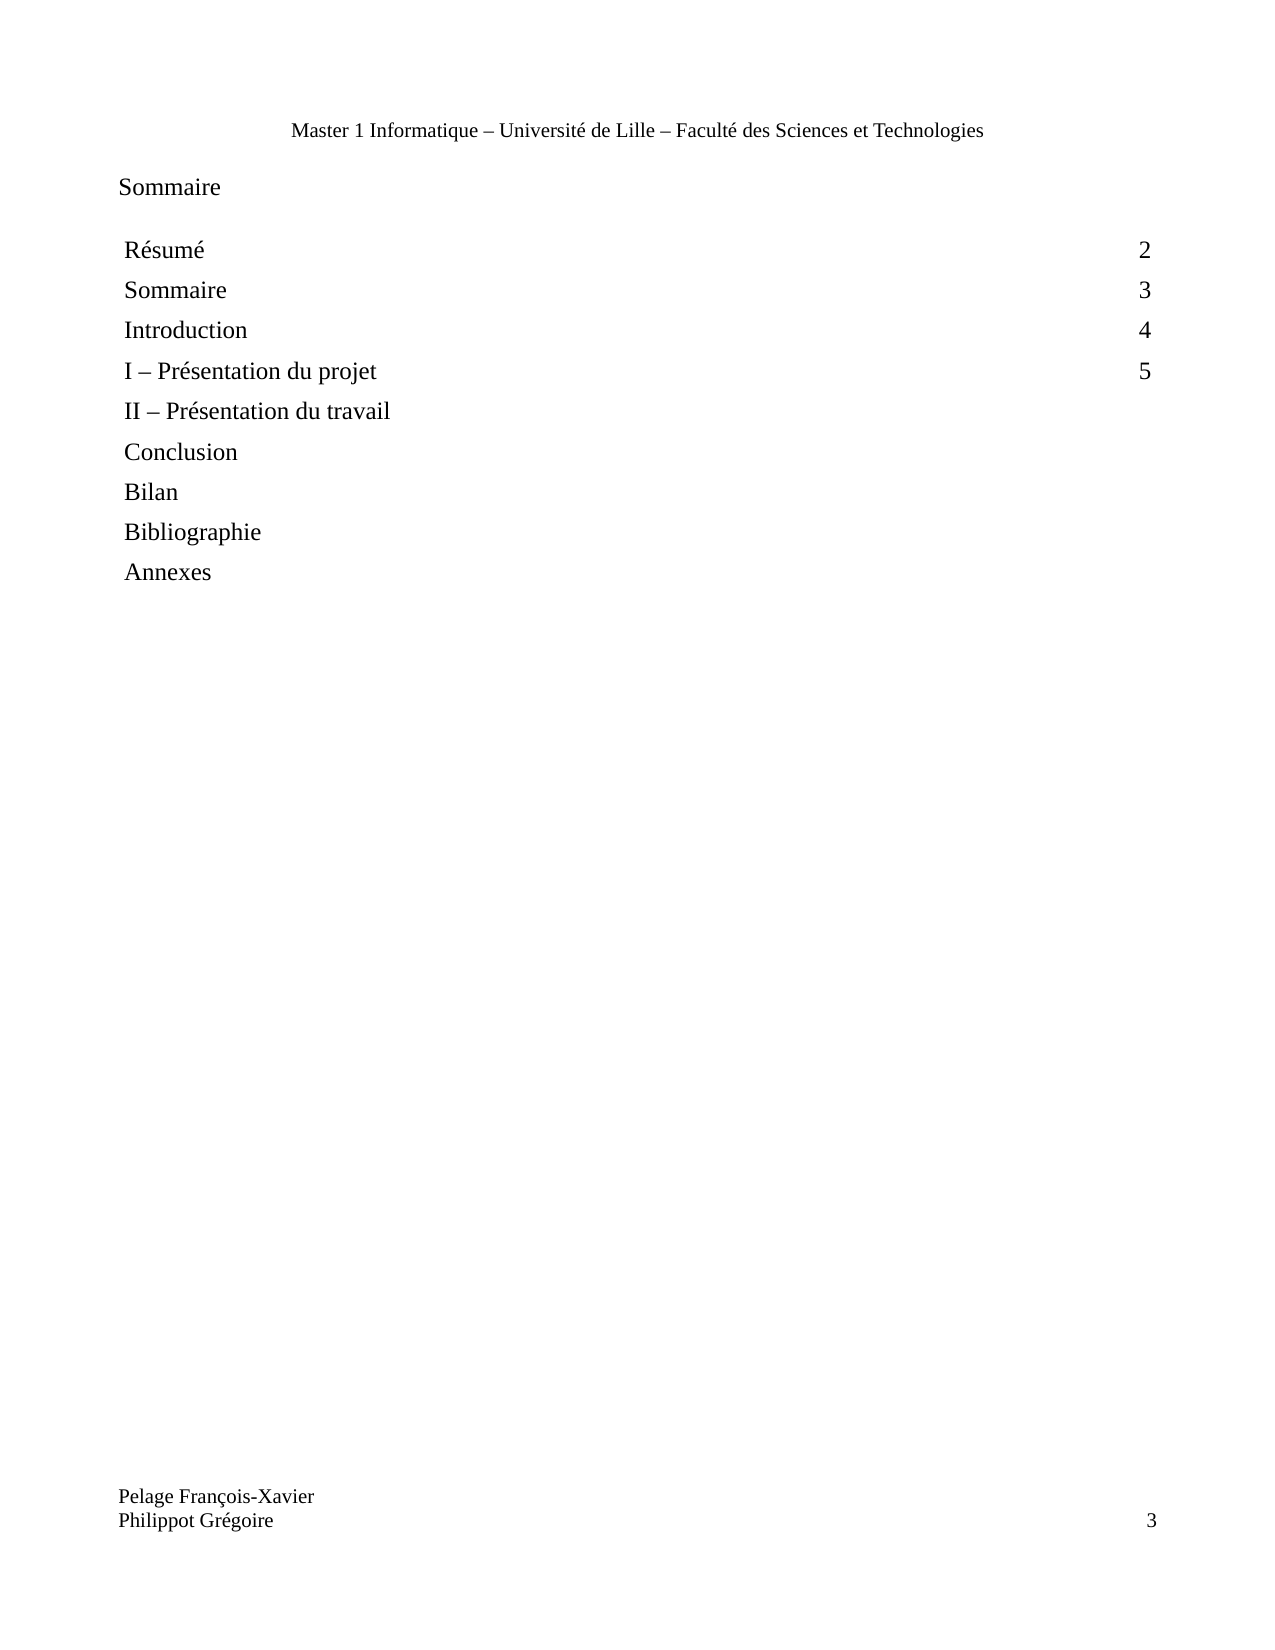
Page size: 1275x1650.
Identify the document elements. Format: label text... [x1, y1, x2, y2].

table_cell Bilan [119, 472, 637, 511]
table_cell Annexes [119, 553, 637, 592]
table_cell Introduction [119, 311, 637, 350]
table_cell [119, 593, 637, 632]
table_cell [638, 472, 1157, 511]
table_cell [638, 432, 1157, 471]
table_cell 5 [638, 351, 1157, 390]
text Sommaire [118, 172, 1157, 200]
table_cell [638, 512, 1157, 552]
table_cell [638, 391, 1157, 431]
table_cell [638, 553, 1157, 592]
table_cell I – Présentation du projet [119, 351, 637, 390]
table_cell 3 [638, 271, 1157, 310]
table_cell II – Présentation du travail [119, 391, 637, 431]
table_cell Sommaire [119, 271, 637, 310]
table_header Résumé [119, 230, 637, 269]
table_cell [638, 593, 1157, 632]
table_cell 4 [638, 311, 1157, 350]
table_cell Bibliographie [119, 512, 637, 552]
table_cell Conclusion [119, 432, 637, 471]
table_header 2 [638, 230, 1157, 269]
